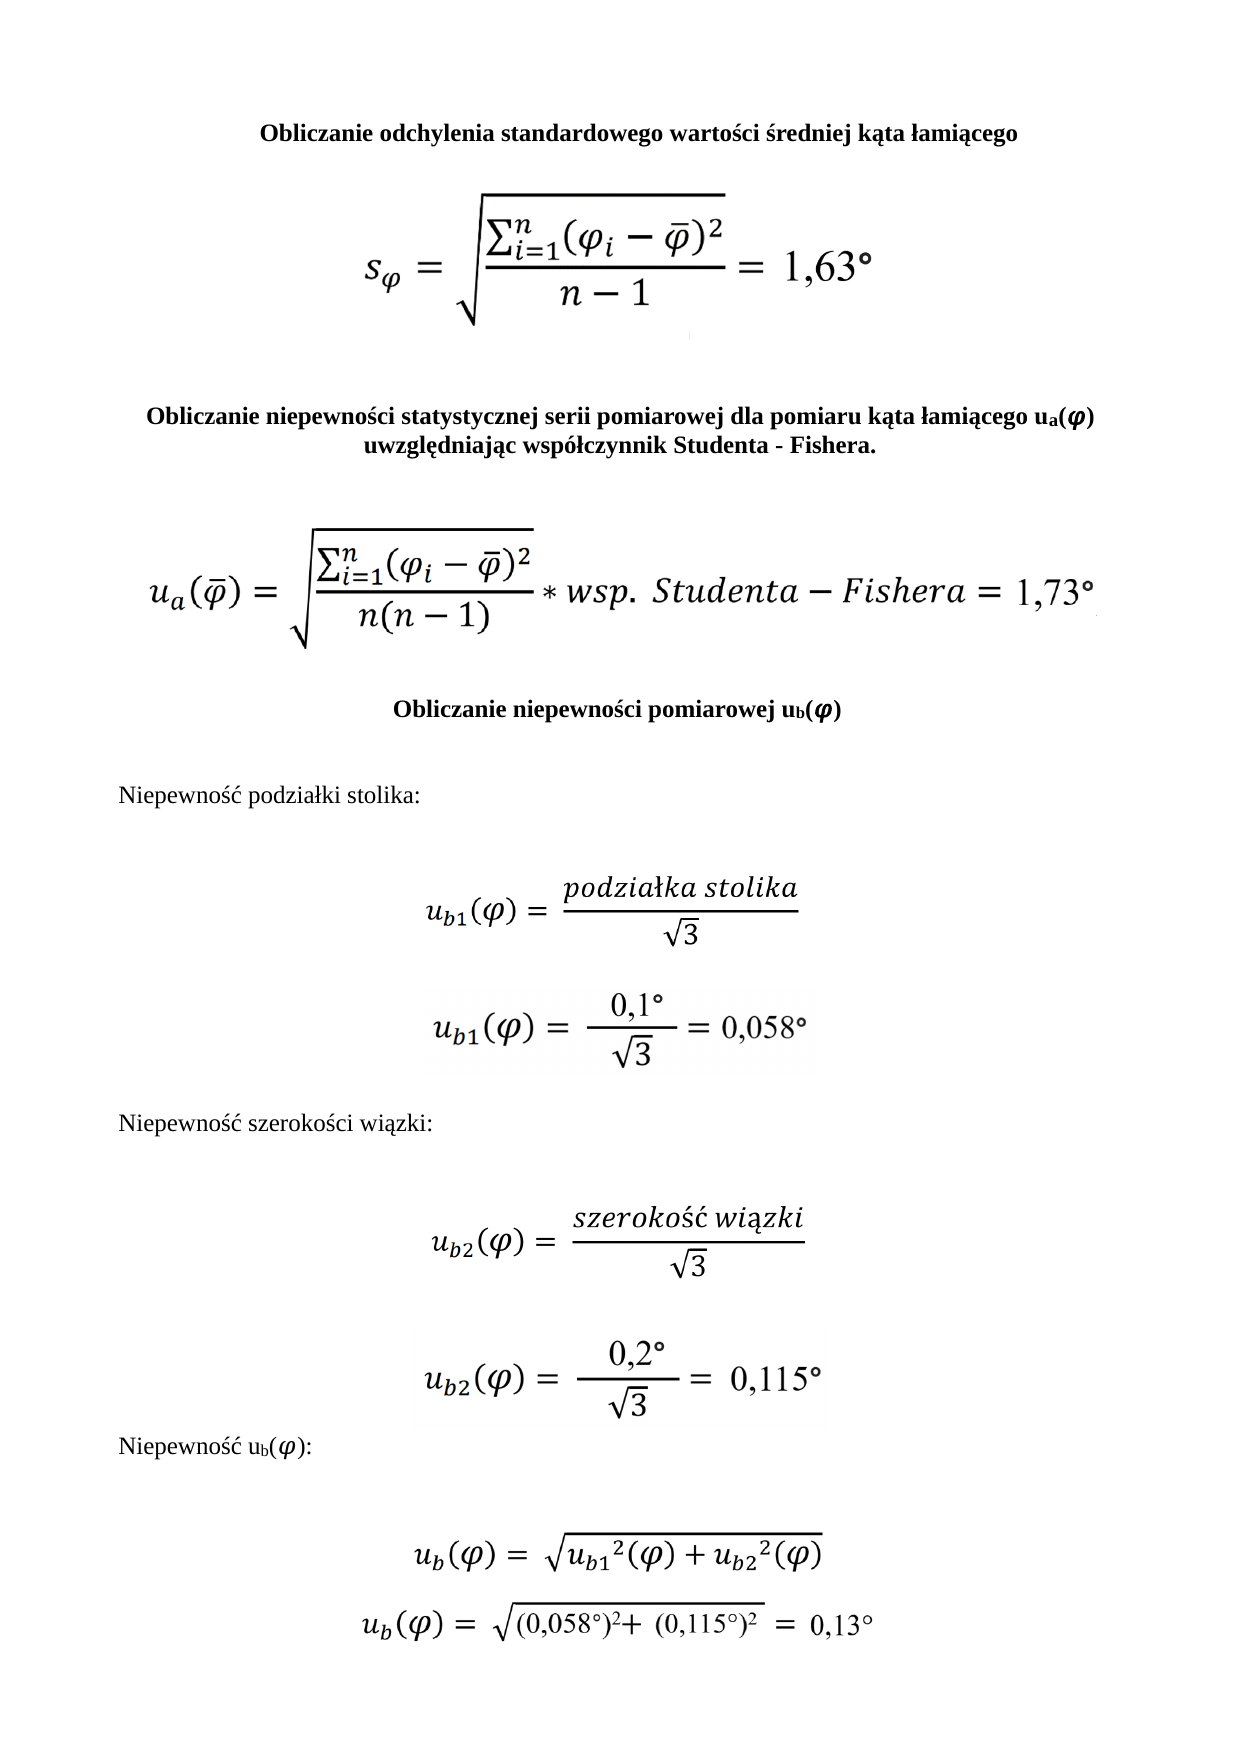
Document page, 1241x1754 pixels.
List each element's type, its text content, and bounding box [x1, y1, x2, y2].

text Niepewność ub(𝜑): [118, 1430, 1122, 1460]
text Obliczanie niepewności statystycznej serii pomiarowej dla pomiaru kąta łamiącego ua(𝜑) uwzględniając współczynnik Studenta - Fishera. [118, 397, 1122, 459]
text Niepewność podziałki stolika: [118, 780, 1122, 809]
text Niepewność szerokości wiązki: [118, 1108, 1122, 1137]
text Obliczanie odchylenia standardowego wartości średniej kąta łamiącego [156, 118, 1122, 147]
text Obliczanie niepewności pomiarowej ub(𝜑) [118, 692, 1122, 722]
